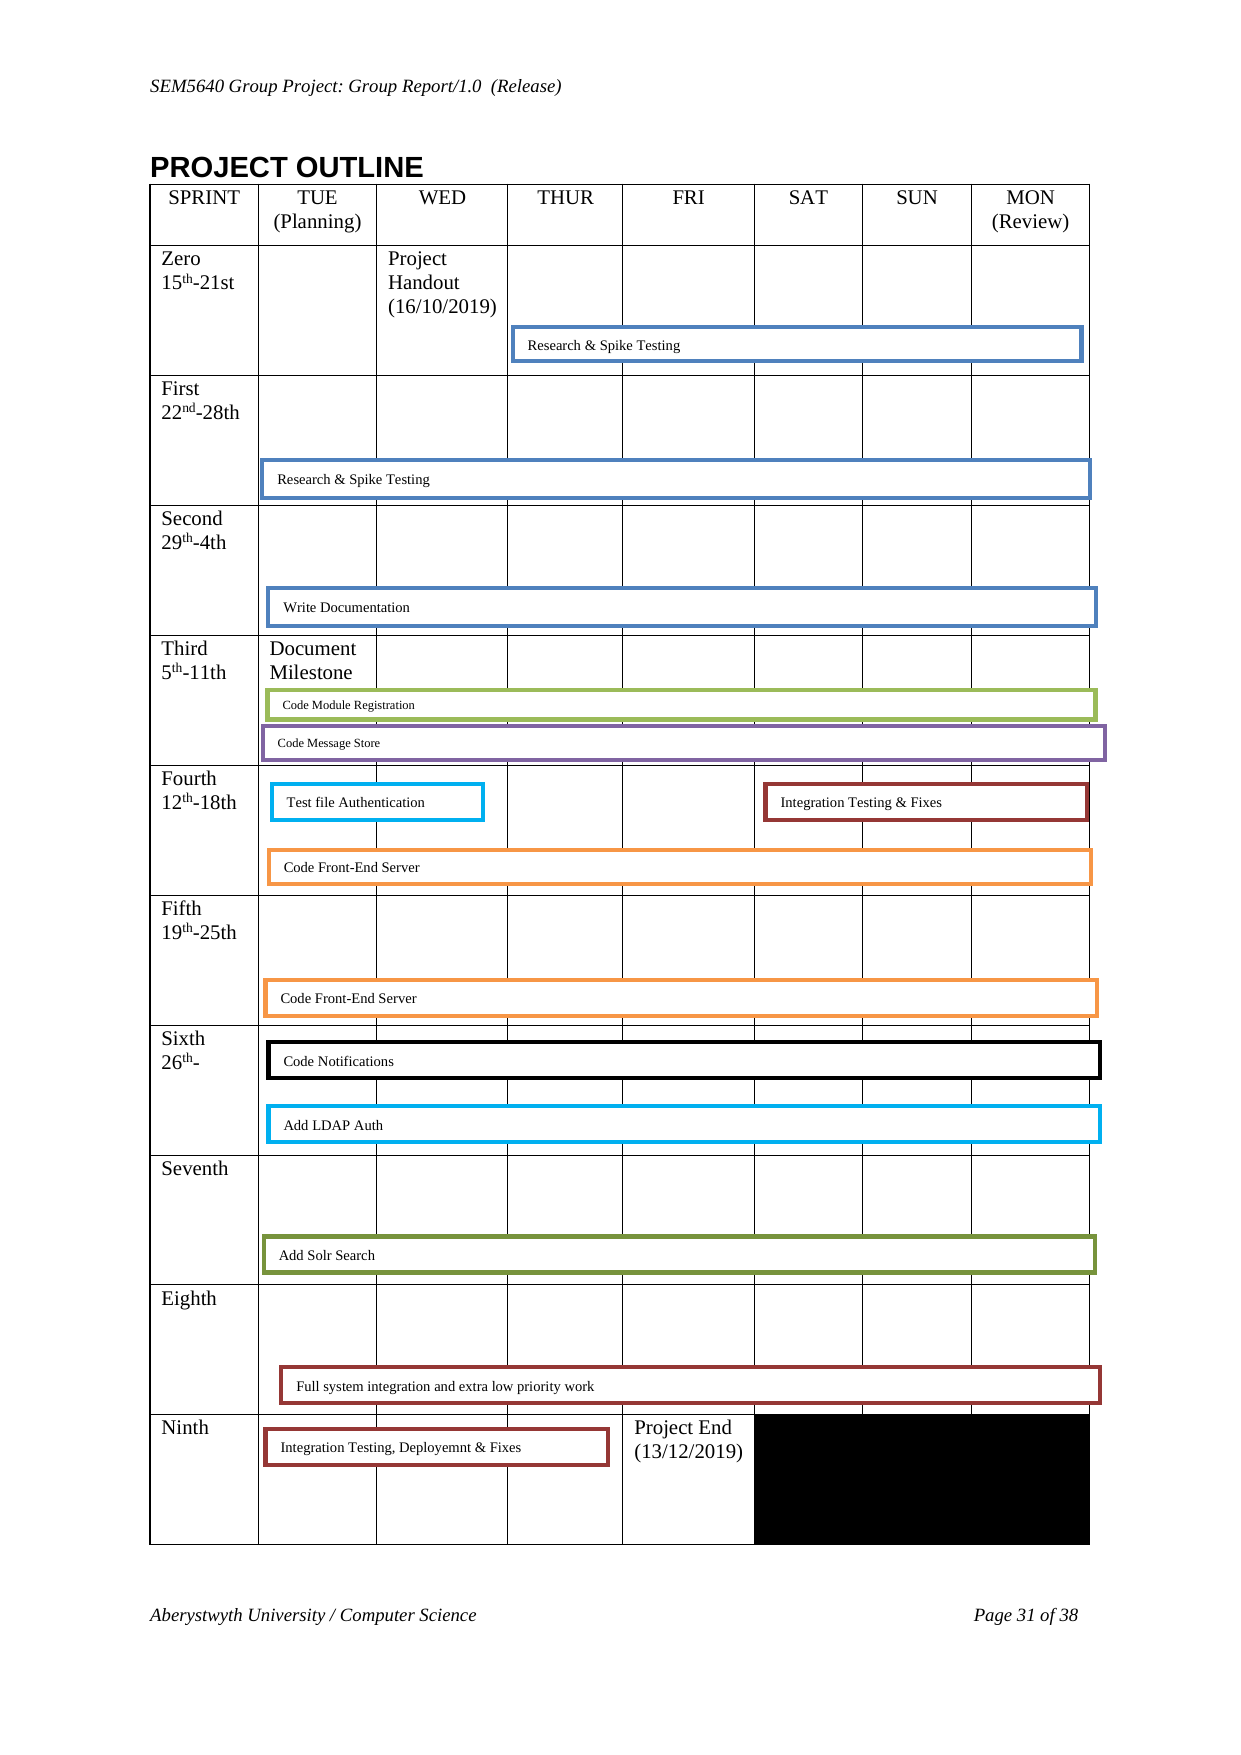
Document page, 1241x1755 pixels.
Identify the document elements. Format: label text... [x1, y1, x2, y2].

table_cell [623, 506, 754, 586]
table_cell [377, 766, 507, 848]
table_cell [863, 1080, 971, 1104]
table_cell [259, 896, 376, 1024]
table_cell [863, 1156, 971, 1234]
table_cell [863, 1405, 971, 1414]
table_cell [863, 1285, 971, 1365]
table_cell [508, 1275, 622, 1284]
table_cell [508, 1026, 622, 1040]
table_cell [377, 1156, 507, 1234]
table_cell [377, 1080, 507, 1104]
table_cell [623, 896, 754, 978]
table_cell [623, 1144, 754, 1154]
table_cell [623, 1026, 754, 1040]
table_cell [377, 628, 507, 635]
table_cell [259, 506, 376, 635]
table_cell [972, 1018, 1089, 1024]
table_cell [623, 1275, 754, 1284]
table_cell [259, 246, 376, 375]
table_cell [972, 246, 1089, 375]
table_cell [623, 246, 754, 325]
table_cell [863, 500, 971, 505]
table_cell [377, 500, 507, 505]
table_header FRI [623, 185, 754, 245]
table_cell [972, 822, 1089, 848]
table_cell [972, 1080, 1089, 1104]
table_cell [863, 628, 971, 635]
table_cell [377, 636, 507, 688]
table_cell [863, 636, 971, 688]
table_cell [377, 506, 507, 586]
table_cell [377, 1144, 507, 1154]
table_cell [863, 1415, 971, 1544]
table_cell Sixth 26th- [151, 1026, 258, 1154]
table_cell [863, 506, 971, 586]
table_cell [863, 376, 971, 458]
table_cell [972, 886, 1089, 895]
table_cell [755, 1285, 862, 1365]
table_cell [972, 766, 1089, 782]
table_cell [863, 363, 971, 375]
table_cell [972, 506, 1089, 586]
table_cell [863, 1144, 971, 1154]
table_cell [755, 1405, 862, 1414]
table_cell Eighth [151, 1285, 258, 1414]
table_cell [863, 822, 971, 848]
table_cell [508, 636, 622, 688]
table_cell [508, 896, 622, 978]
table_cell [508, 1156, 622, 1234]
table_cell [259, 376, 376, 505]
table_cell [259, 1026, 376, 1154]
table_cell [623, 1156, 754, 1234]
table_cell [623, 886, 754, 895]
table_cell [377, 1285, 507, 1365]
table_cell [377, 1467, 507, 1544]
table_cell Fifth 19th-25th [151, 896, 258, 1024]
table_cell [972, 1405, 1089, 1414]
table_cell [508, 246, 622, 375]
table_cell [623, 1018, 754, 1024]
table_cell Project Handout (16/10/2019) [377, 246, 507, 375]
table_header WED [377, 185, 507, 245]
table_cell Fourth 12th-18th [151, 766, 258, 895]
table_cell Second 29th-4th [151, 506, 258, 635]
table_header SPRINT [151, 185, 258, 245]
table_cell [623, 1080, 754, 1104]
table_cell [508, 1080, 622, 1104]
table_cell [259, 1156, 376, 1284]
table_cell [623, 376, 754, 458]
table_cell [508, 506, 622, 586]
table_cell [863, 246, 971, 325]
table_cell [623, 1405, 754, 1414]
table_cell [508, 500, 622, 505]
table_cell [755, 896, 862, 978]
text PROJECT OUTLINE [150, 150, 1090, 183]
table_cell [623, 500, 754, 505]
table_cell [972, 1026, 1089, 1040]
table_cell [755, 636, 862, 688]
table_cell [259, 1285, 376, 1414]
table_cell [623, 628, 754, 635]
table_cell [755, 1156, 862, 1234]
table_cell [508, 628, 622, 635]
table_cell [755, 363, 862, 375]
table_cell [972, 1275, 1089, 1284]
table_cell Document Milestone [259, 636, 376, 765]
table_cell [377, 1018, 507, 1024]
table_cell [972, 500, 1089, 505]
table_cell [972, 1144, 1089, 1154]
table_cell [755, 1080, 862, 1104]
table_cell [863, 1018, 971, 1024]
table_cell [755, 628, 862, 635]
table_cell [377, 886, 507, 895]
table_cell [508, 1018, 622, 1024]
table_cell Seventh [151, 1156, 258, 1284]
table_cell [508, 1405, 622, 1414]
table_cell [377, 1275, 507, 1284]
table_cell [755, 1026, 862, 1040]
table_header TUE (Planning) [259, 185, 376, 245]
table_header THUR [508, 185, 622, 245]
table_cell [377, 376, 507, 458]
table_cell [972, 636, 1089, 688]
table_cell [508, 1144, 622, 1154]
table_cell [863, 886, 971, 895]
table_cell [972, 896, 1089, 978]
table_cell [377, 896, 507, 978]
table_cell [755, 506, 862, 586]
table_cell [508, 886, 622, 895]
table_cell Third 5th-11th [151, 636, 258, 765]
table_cell [972, 628, 1089, 635]
table_cell [508, 766, 622, 848]
table_cell [623, 1285, 754, 1365]
table_cell [623, 363, 754, 375]
table_cell [755, 1415, 862, 1544]
table_cell Ninth [151, 1415, 258, 1544]
table_cell [755, 246, 862, 325]
table_cell [863, 896, 971, 978]
table_cell [755, 1144, 862, 1154]
table_cell [755, 886, 862, 895]
table_cell [377, 1026, 507, 1040]
table_cell [377, 1415, 507, 1427]
table_cell [508, 376, 622, 458]
table_header SAT [755, 185, 862, 245]
table_cell [863, 1026, 971, 1040]
table_cell [972, 376, 1089, 458]
table_cell [972, 1156, 1089, 1234]
table_cell [863, 1275, 971, 1284]
table_header MON (Review) [972, 185, 1089, 245]
table_cell Project End (13/12/2019) [623, 1415, 754, 1544]
table_cell [508, 1285, 622, 1365]
table_cell [259, 766, 376, 895]
table_cell [755, 1018, 862, 1024]
table_cell [508, 1415, 622, 1544]
table_cell First 22nd-28th [151, 376, 258, 505]
table_cell [972, 1285, 1089, 1365]
table_cell [755, 766, 862, 848]
table_cell [377, 1405, 507, 1414]
table_cell [623, 766, 754, 848]
table_cell [755, 1275, 862, 1284]
table_header SUN [863, 185, 971, 245]
table_cell Zero 15th-21st [151, 246, 258, 375]
table_cell [863, 766, 971, 782]
table_cell [972, 1415, 1089, 1544]
table_cell [259, 1415, 376, 1544]
table_cell [755, 376, 862, 458]
table_cell [755, 500, 862, 505]
table_cell [623, 636, 754, 688]
